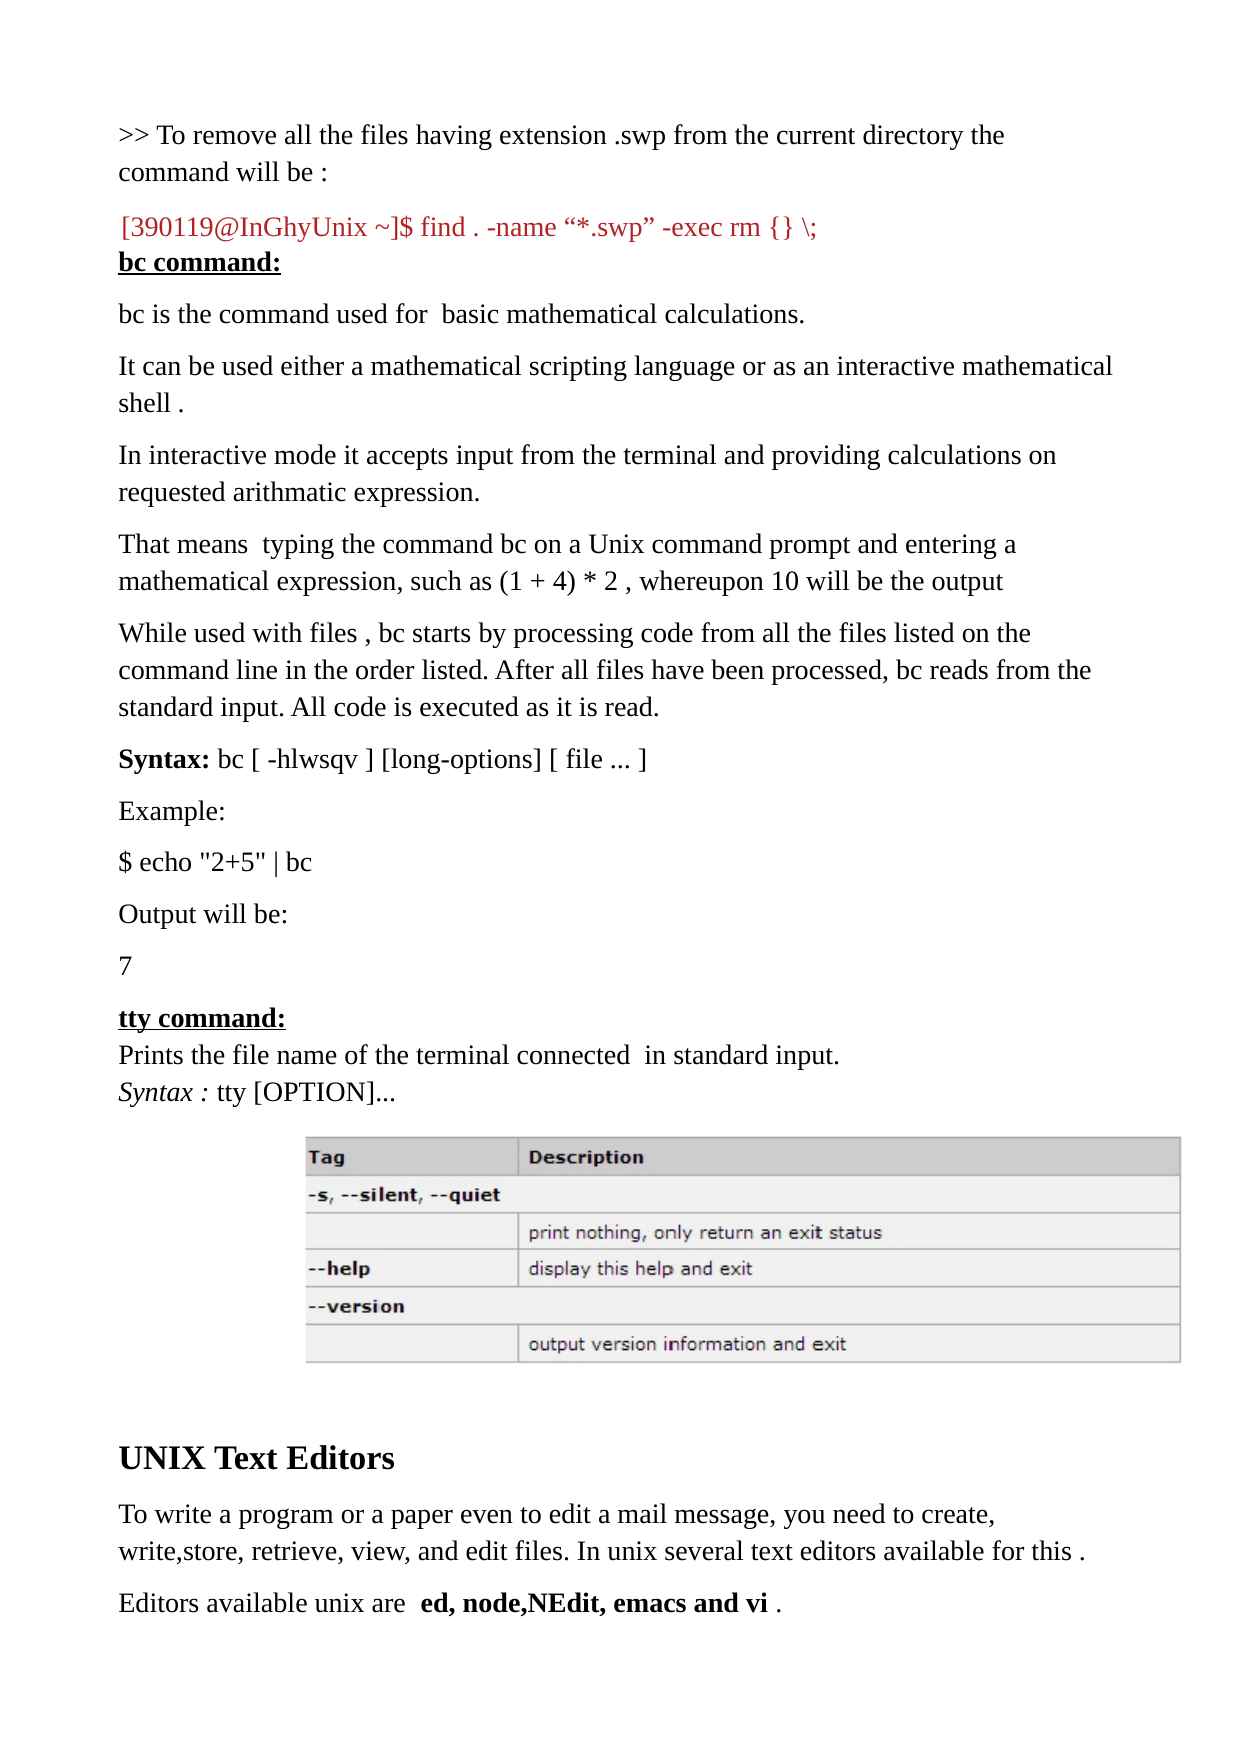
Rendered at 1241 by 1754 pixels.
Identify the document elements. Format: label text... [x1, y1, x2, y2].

text That means typing the command bc on a Unix command prompt and entering a mathematical expression, such as (1 + 4) * 2 , whereupon 10 will be the output [118, 527, 1122, 596]
text In interactive mode it accepts input from the terminal and providing calculations on requested arithmatic expression. [118, 438, 1122, 507]
text Example: [118, 794, 1122, 826]
text Output will be: [118, 897, 1122, 929]
text To write a program or a paper even to edit a mail message, you need to create, write,store, retrieve, view, and edit files. In unix several text editors available for this . [118, 1497, 1122, 1567]
text Editors available unix are ed, node,NEdit, emacs and vi . [118, 1586, 1122, 1618]
text Syntax: bc [ -hlwsqv ] [long-options] [ file ... ] [118, 742, 1122, 774]
text While used with files , bc starts by processing code from all the files listed on the command line in the order listed. After all files have been processed, bc reads from the standard input. All code is executed as it is read. [118, 616, 1122, 722]
text tty command: Prints the file name of the terminal connected in standard input. Syntax : tty [OPTION]... [118, 1001, 1122, 1107]
text It can be used either a mathematical scripting language or as an interactive mathematical shell . [118, 349, 1122, 418]
table_header [390119@InGhyUnix ~]$ find . -name “*.swp” -exec rm {} \; [118, 207, 838, 245]
text $ echo "2+5" | bc [118, 845, 1122, 878]
picture [305, 1126, 1186, 1371]
text 7 [118, 949, 1122, 981]
text bc command: [118, 245, 1122, 278]
text UNIX Text Editors [118, 1437, 1122, 1477]
text >> To remove all the files having extension .swp from the current directory the command will be : [118, 118, 1122, 188]
text bc is the command used for basic mathematical calculations. [118, 297, 1122, 329]
